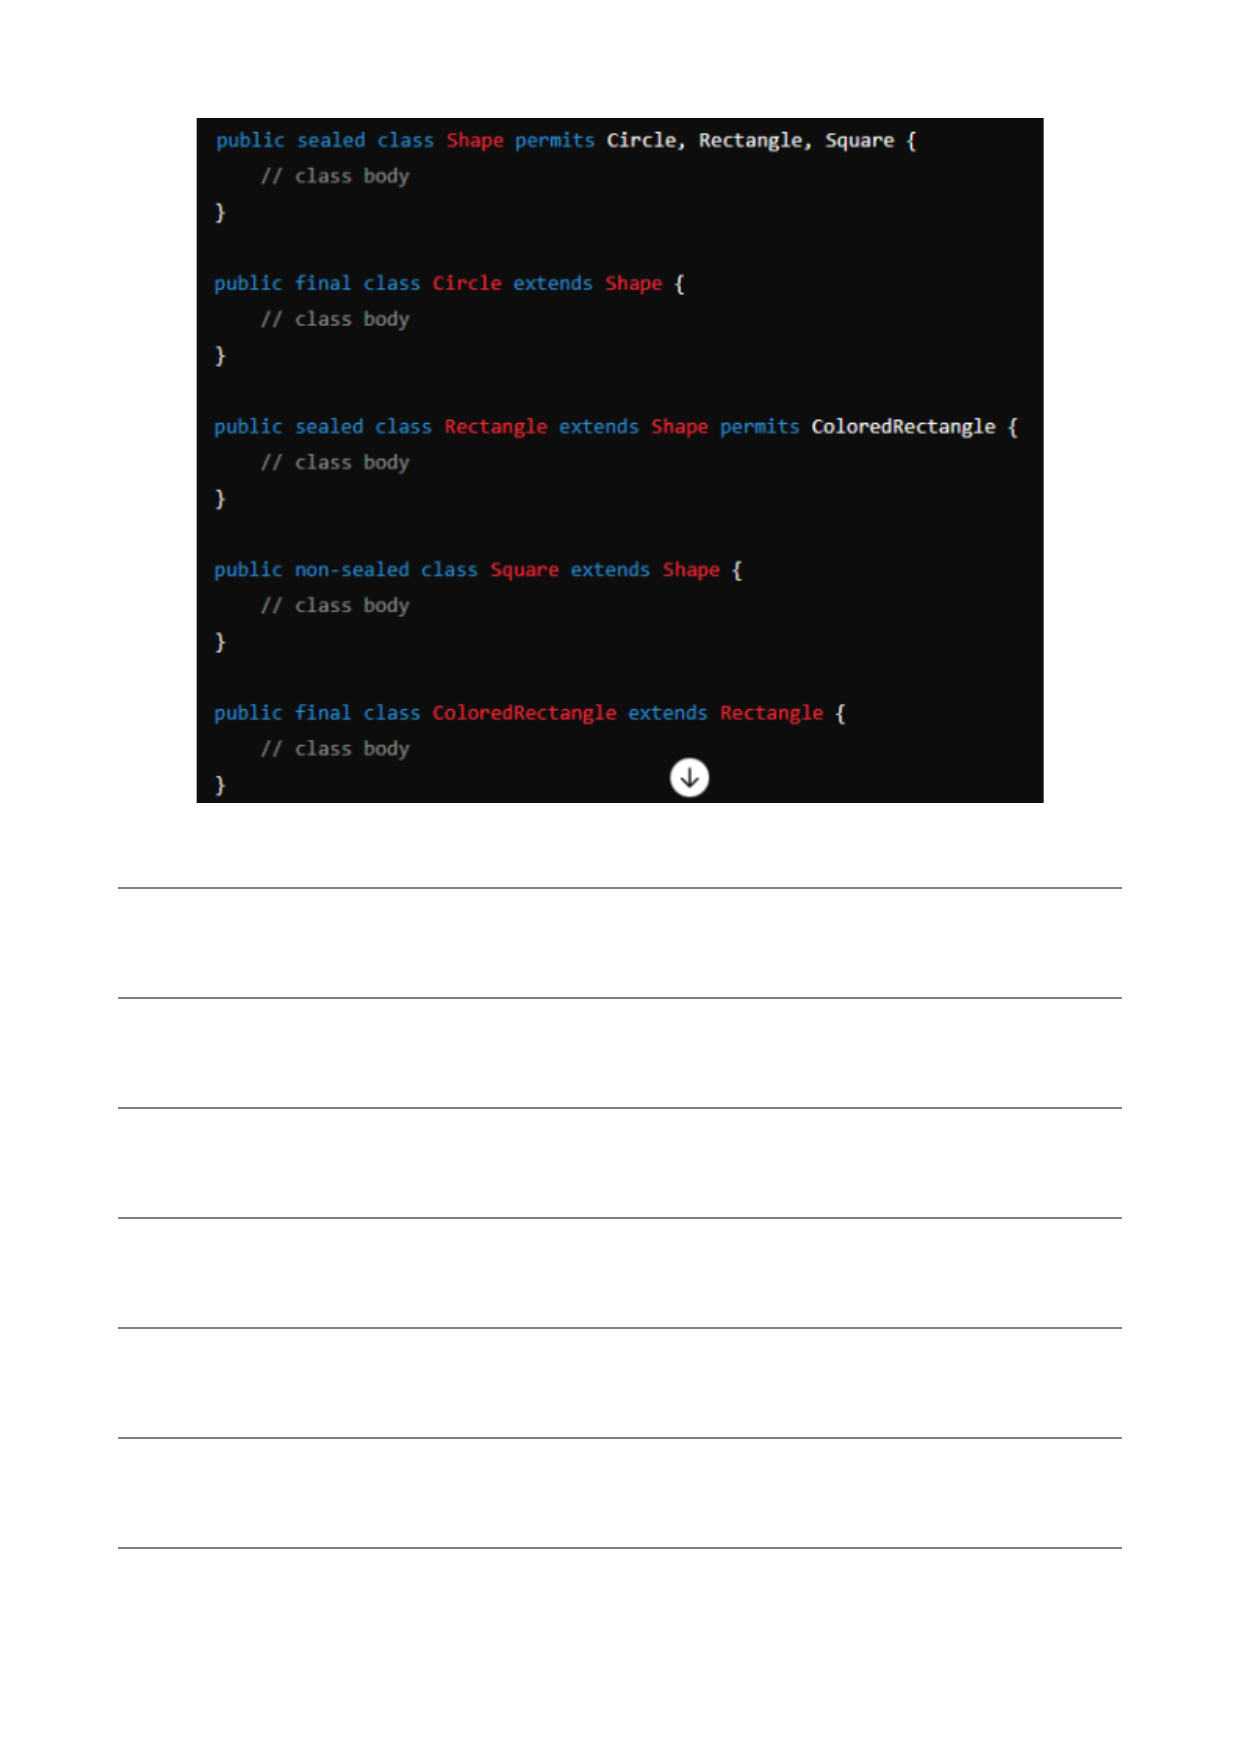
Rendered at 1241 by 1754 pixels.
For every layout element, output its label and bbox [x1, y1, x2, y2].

picture [196, 118, 1044, 803]
